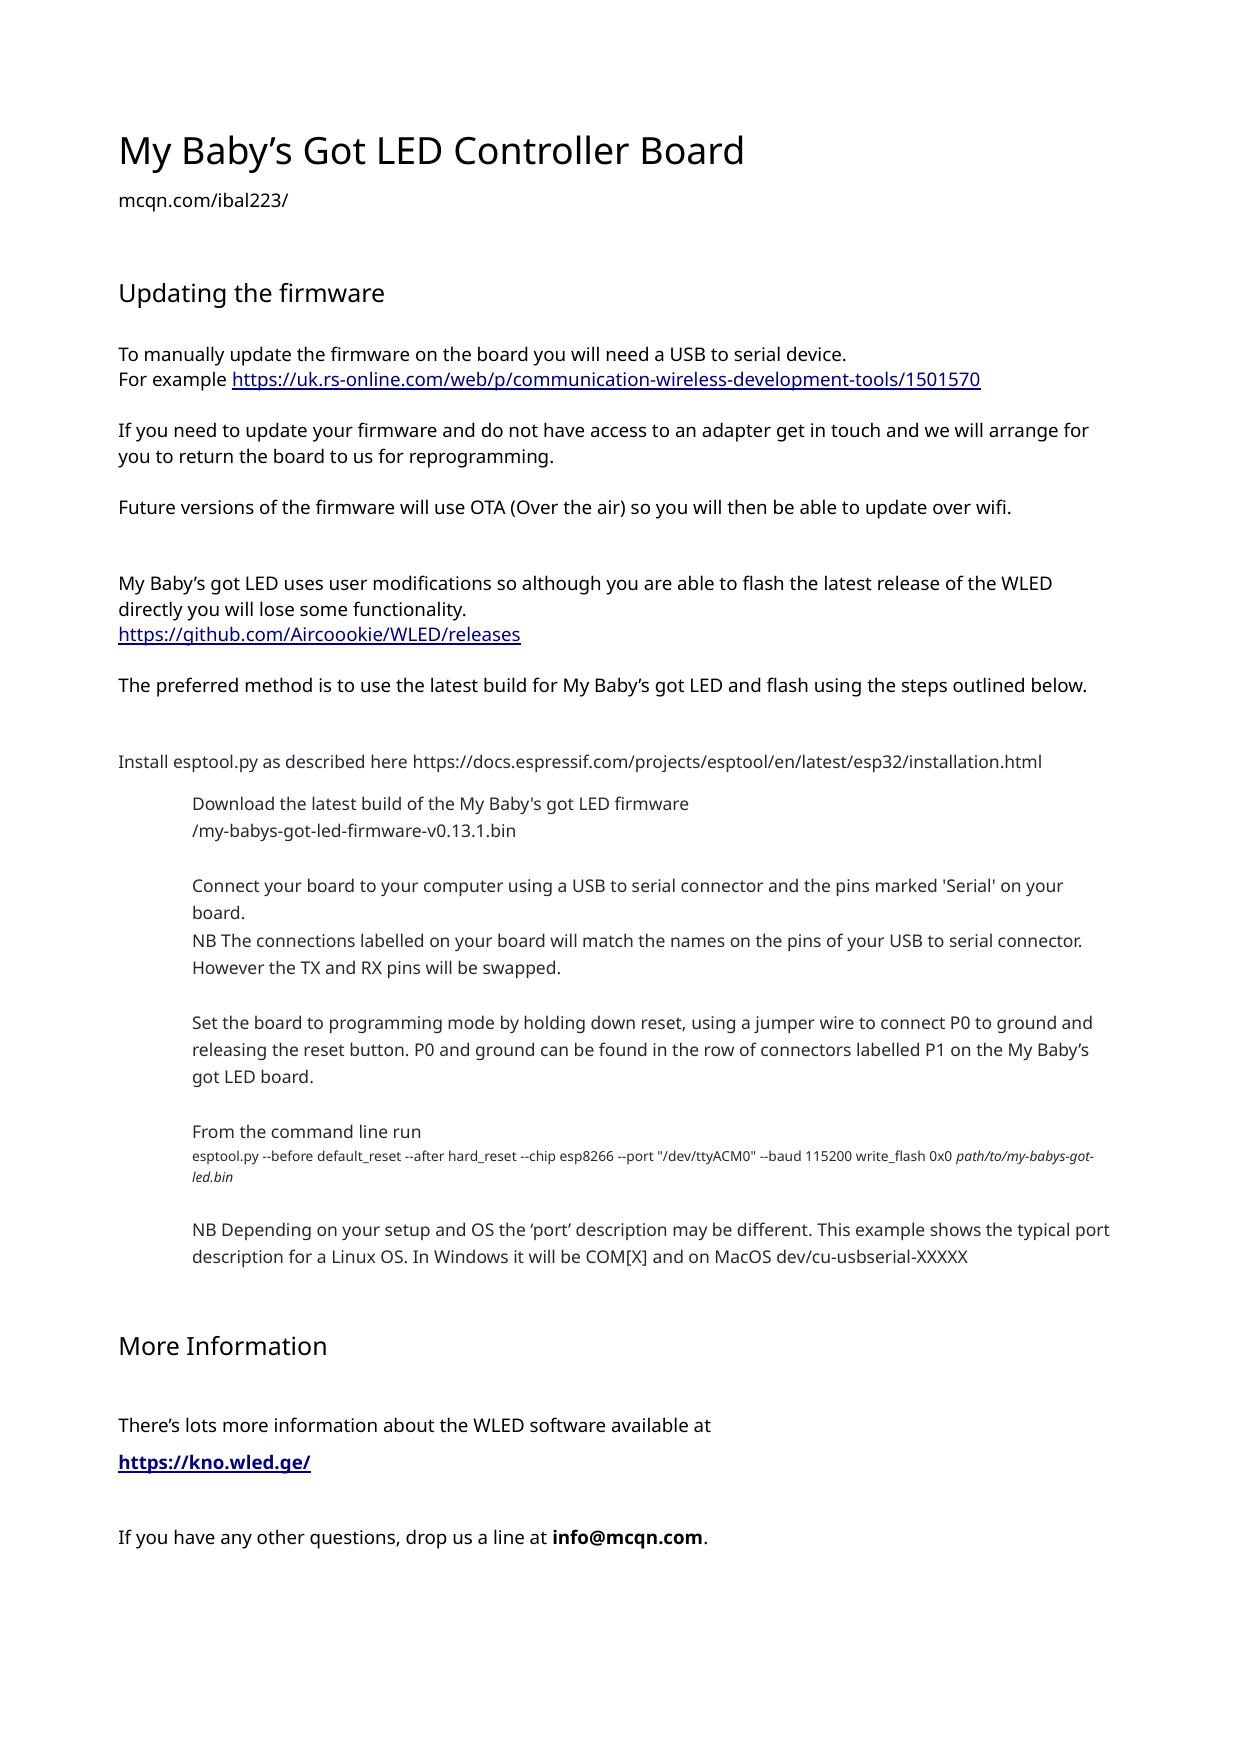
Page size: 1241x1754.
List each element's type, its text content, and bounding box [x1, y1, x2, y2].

text There’s lots more information about the WLED software available at [118, 1412, 1122, 1438]
text If you need to update your firmware and do not have access to an adapter get in touch and we will arrange for you to return the board to us for reprogramming. [118, 417, 1122, 468]
text https://github.com/Aircoookie/WLED/releases [118, 622, 1122, 647]
list From the command line run esptool.py --before default_reset --after hard_reset --chip esp8266 --port "/dev/ttyACM0" --baud 115200 write_flash 0x0 path/to/my-babys-got-led.bin [118, 1120, 1122, 1187]
text Updating the firmware [118, 275, 1122, 309]
text My Baby’s Got LED Controller Board [118, 124, 1122, 175]
text More Information [118, 1329, 1122, 1363]
text mcqn.com/ibal223/ [118, 187, 1122, 212]
list Connect your board to your computer using a USB to serial connector and the pins marked 'Serial' on your board. [118, 873, 1122, 925]
text The preferred method is to use the latest build for My Baby’s got LED and flash using the steps outlined below. [118, 673, 1122, 698]
text For example https://uk.rs-online.com/web/p/communication-wireless-development-tools/1501570 [118, 366, 1122, 392]
text My Baby’s got LED uses user modifications so although you are able to flash the latest release of the WLED directly you will lose some functionality. [118, 571, 1122, 622]
list NB Depending on your setup and OS the ‘port’ description may be different. This example shows the typical port description for a Linux OS. In Windows it will be COM[X] and on MacOS dev/cu-usbserial-XXXXX [118, 1190, 1122, 1268]
list /my-babys-got-led-firmware-v0.13.1.bin [118, 819, 1122, 842]
list Download the latest build of the My Baby's got LED firmware [118, 791, 1122, 815]
text Install esptool.py as described here https://docs.espressif.com/projects/esptool/en/latest/esp32/installation.html [118, 749, 1122, 773]
text To manually update the firmware on the board you will need a USB to serial device. [118, 341, 1122, 366]
text If you have any other questions, drop us a line at info@mcqn.com. [118, 1524, 1122, 1550]
text https://kno.wled.ge/ [118, 1450, 1122, 1475]
text Future versions of the firmware will use OTA (Over the air) so you will then be able to update over wifi. [118, 494, 1122, 519]
list Set the board to programming mode by holding down reset, using a jumper wire to connect P0 to ground and releasing the reset button. P0 and ground can be found in the row of connectors labelled P1 on the My Baby’s got LED board. [118, 1010, 1122, 1089]
list NB The connections labelled on your board will match the names on the pins of your USB to serial connector. However the TX and RX pins will be swapped. [118, 928, 1122, 979]
